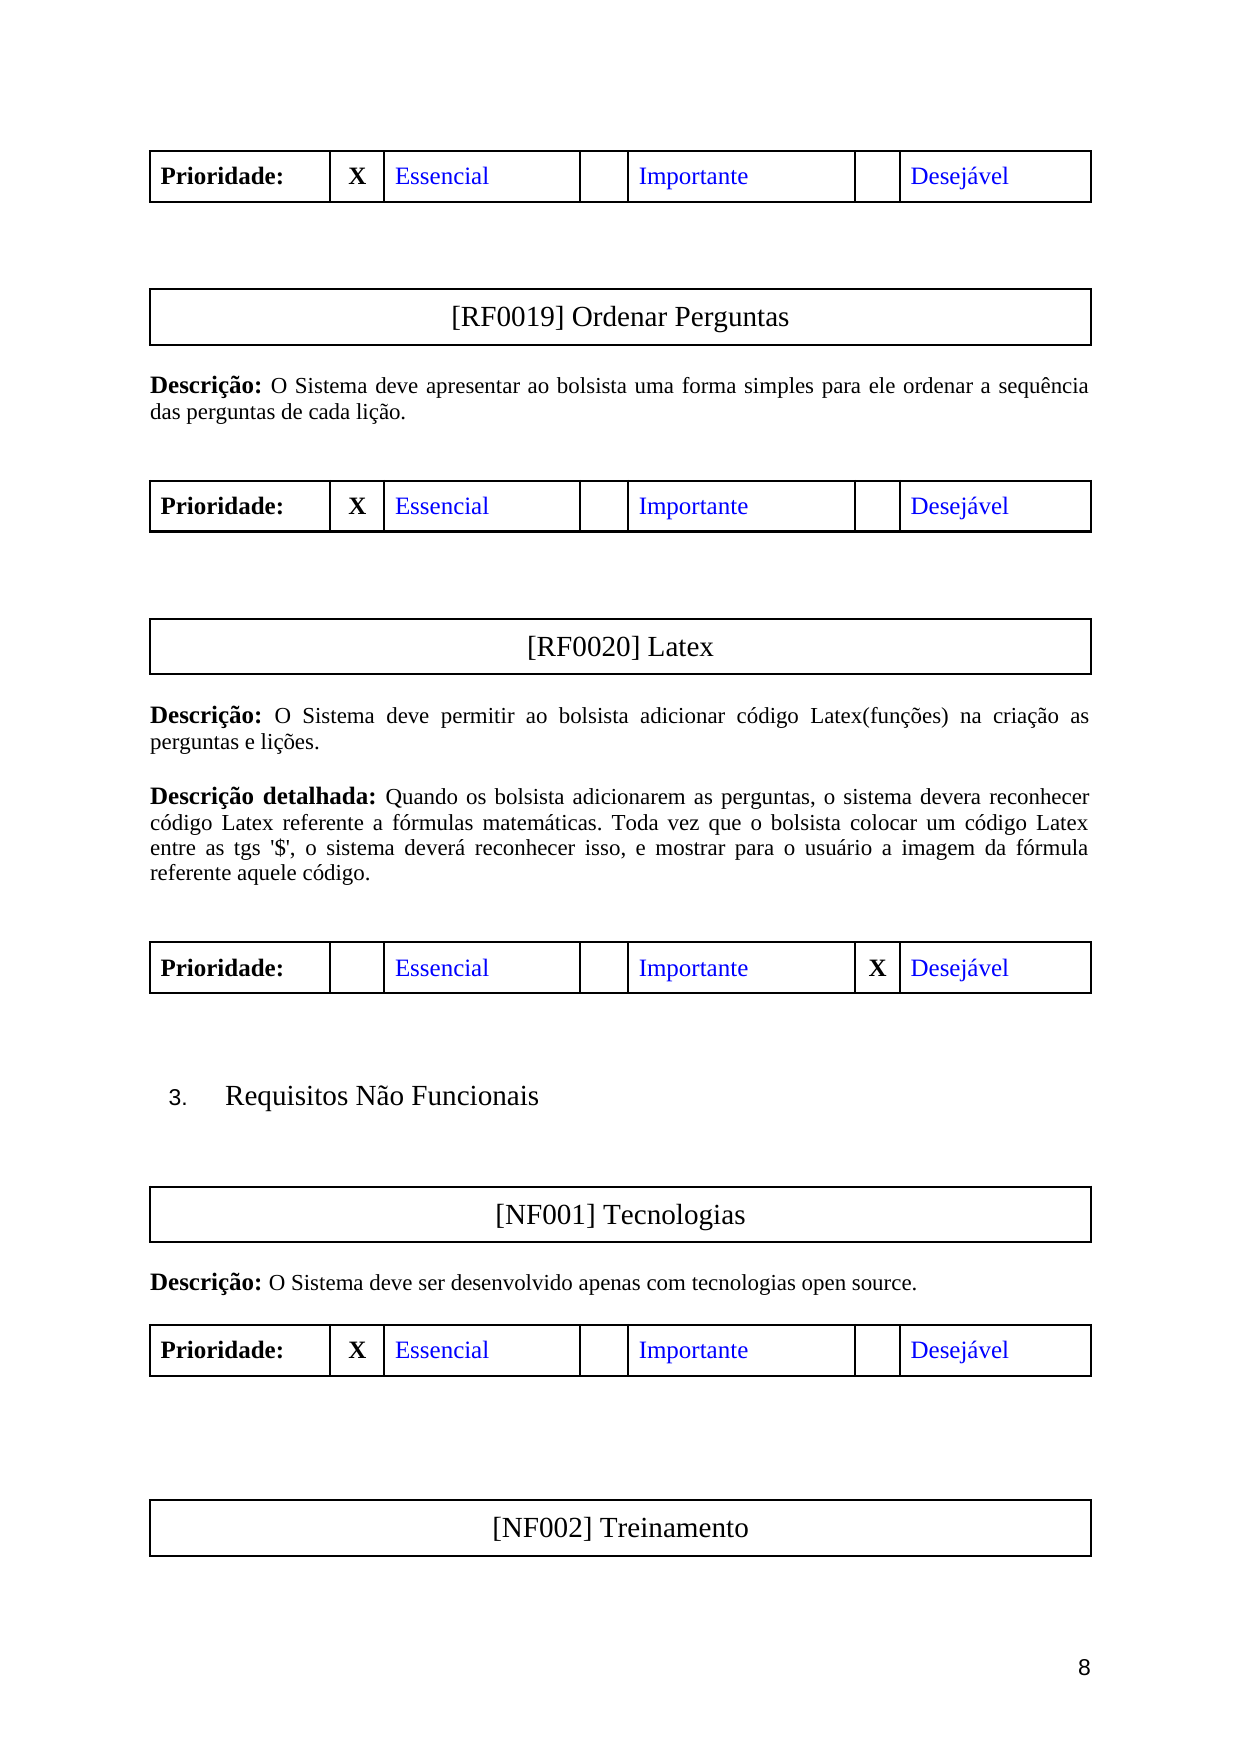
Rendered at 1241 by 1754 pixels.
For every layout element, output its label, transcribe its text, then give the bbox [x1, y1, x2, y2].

table_header [581, 943, 627, 992]
table_header Essencial [385, 943, 579, 992]
table_header Prioridade: [151, 482, 329, 530]
text Descrição: O Sistema deve ser desenvolvido apenas com tecnologias open source. [150, 1268, 1091, 1296]
table_header Desejável [901, 943, 1090, 992]
table_header [581, 1326, 627, 1374]
table_header Prioridade: [151, 1326, 329, 1374]
table_header Importante [629, 152, 854, 201]
table_header Prioridade: [151, 943, 329, 992]
table_header Importante [629, 943, 854, 992]
text Descrição: O Sistema deve permitir ao bolsista adicionar código Latex(funções) na criação as perguntas e lições. [150, 701, 1091, 754]
table_header X [331, 1326, 383, 1374]
table_header Importante [629, 482, 854, 530]
table_header Essencial [385, 1326, 579, 1374]
table_header [856, 482, 899, 530]
table_header Essencial [385, 482, 579, 530]
table_header [856, 152, 899, 201]
table_header [RF0019] Ordenar Perguntas [151, 290, 1090, 343]
table_header Desejável [901, 152, 1090, 201]
table_header [581, 482, 627, 530]
table_header X [856, 943, 899, 992]
table_header [331, 943, 383, 992]
table_header Desejável [901, 482, 1090, 530]
table_header [581, 152, 627, 201]
text Descrição detalhada: Quando os bolsista adicionarem as perguntas, o sistema devera reconhecer código Latex referente a fórmulas matemáticas. Toda vez que o bolsista colocar um código Latex entre as tgs '$', o sistema deverá reconhecer isso, e mostrar para o usuário a imagem da fórmula referente aquele código. [150, 782, 1091, 886]
table_header [NF001] Tecnologias [151, 1188, 1090, 1241]
table_header X [331, 482, 383, 530]
table_header Essencial [385, 152, 579, 201]
text Descrição: O Sistema deve apresentar ao bolsista uma forma simples para ele ordenar a sequência das perguntas de cada lição. [150, 371, 1091, 424]
table_header X [331, 152, 383, 201]
table_header [856, 1326, 899, 1374]
table_header Prioridade: [151, 152, 329, 201]
table_header [RF0020] Latex [151, 620, 1090, 673]
table_header [NF002] Treinamento [151, 1501, 1090, 1554]
table_header Importante [629, 1326, 854, 1374]
table_header Desejável [901, 1326, 1090, 1374]
list Requisitos Não Funcionais [150, 1079, 1091, 1111]
